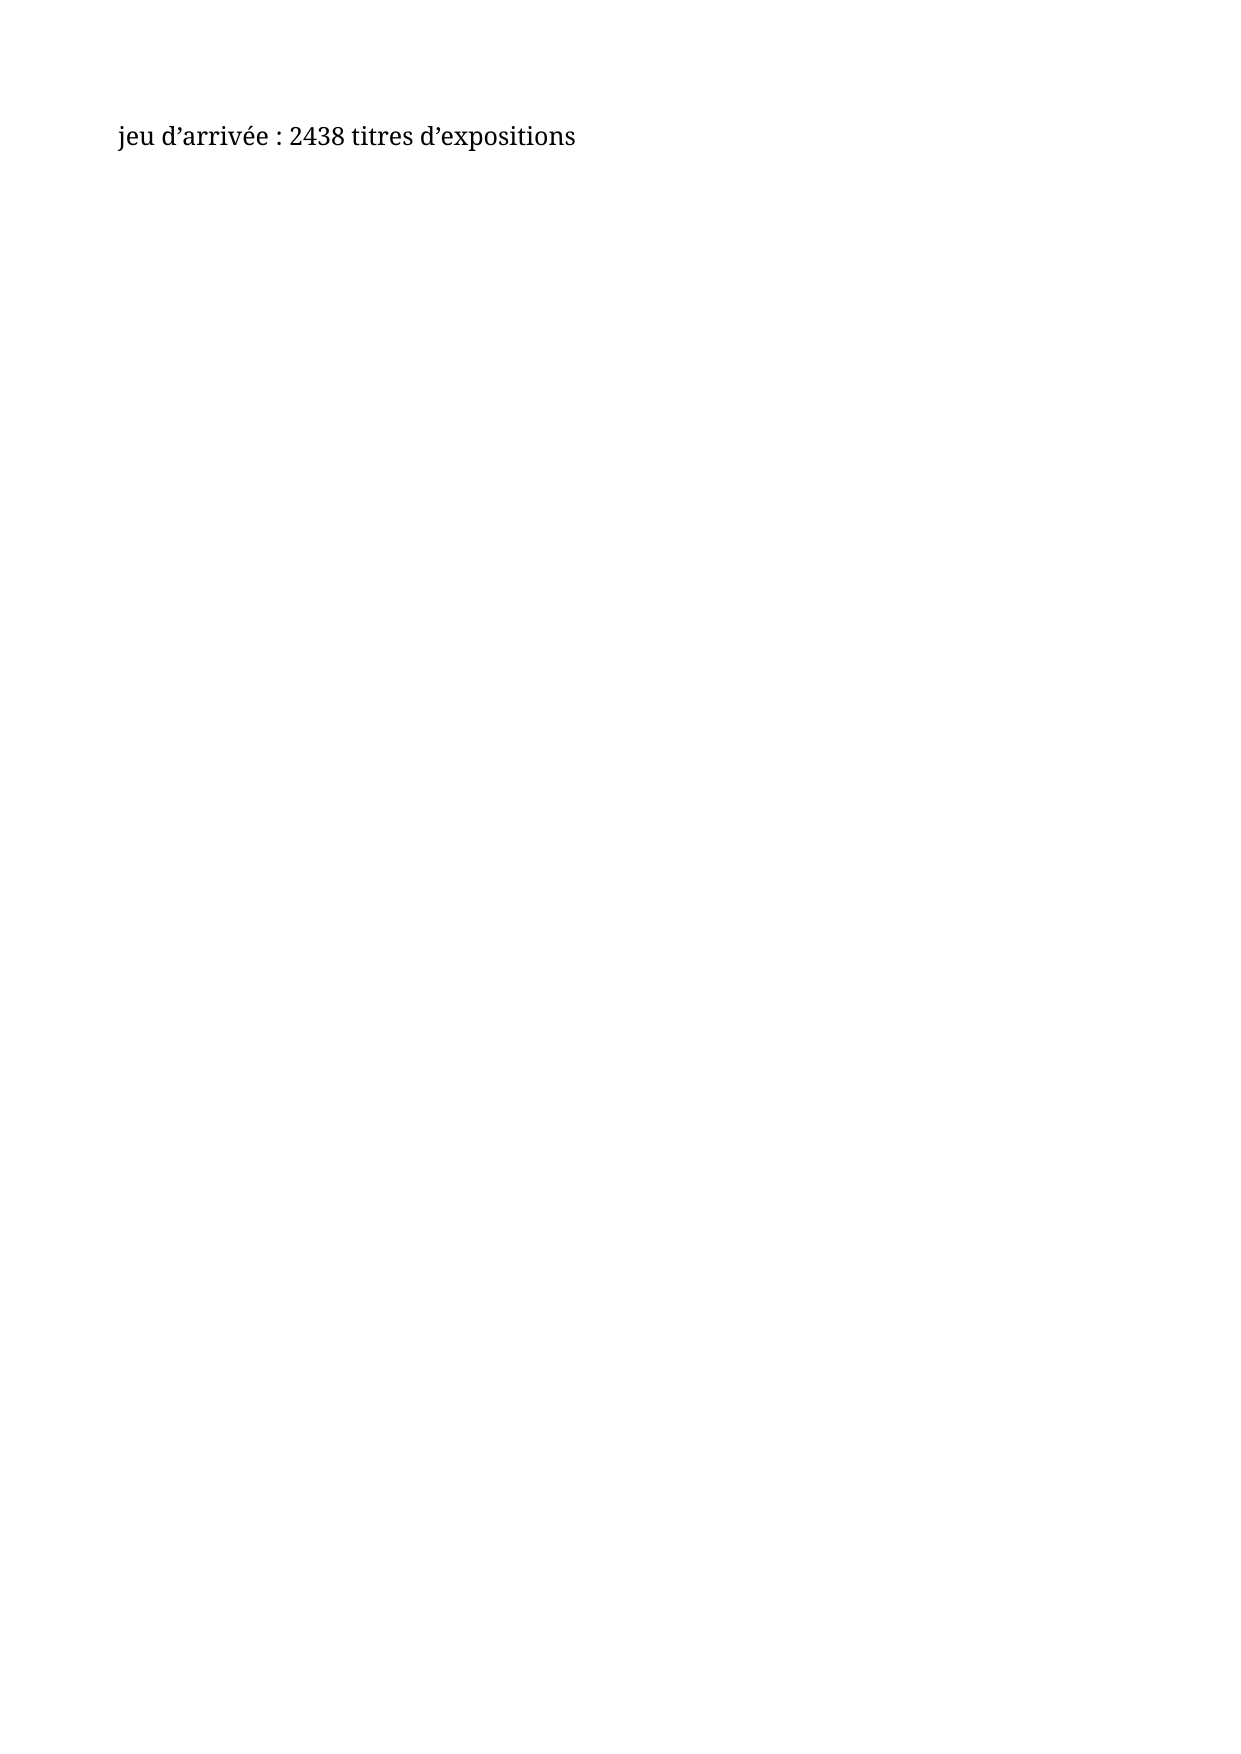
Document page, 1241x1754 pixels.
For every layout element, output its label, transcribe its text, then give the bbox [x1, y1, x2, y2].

text jeu d’arrivée : 2438 titres d’expositions [118, 118, 1122, 152]
